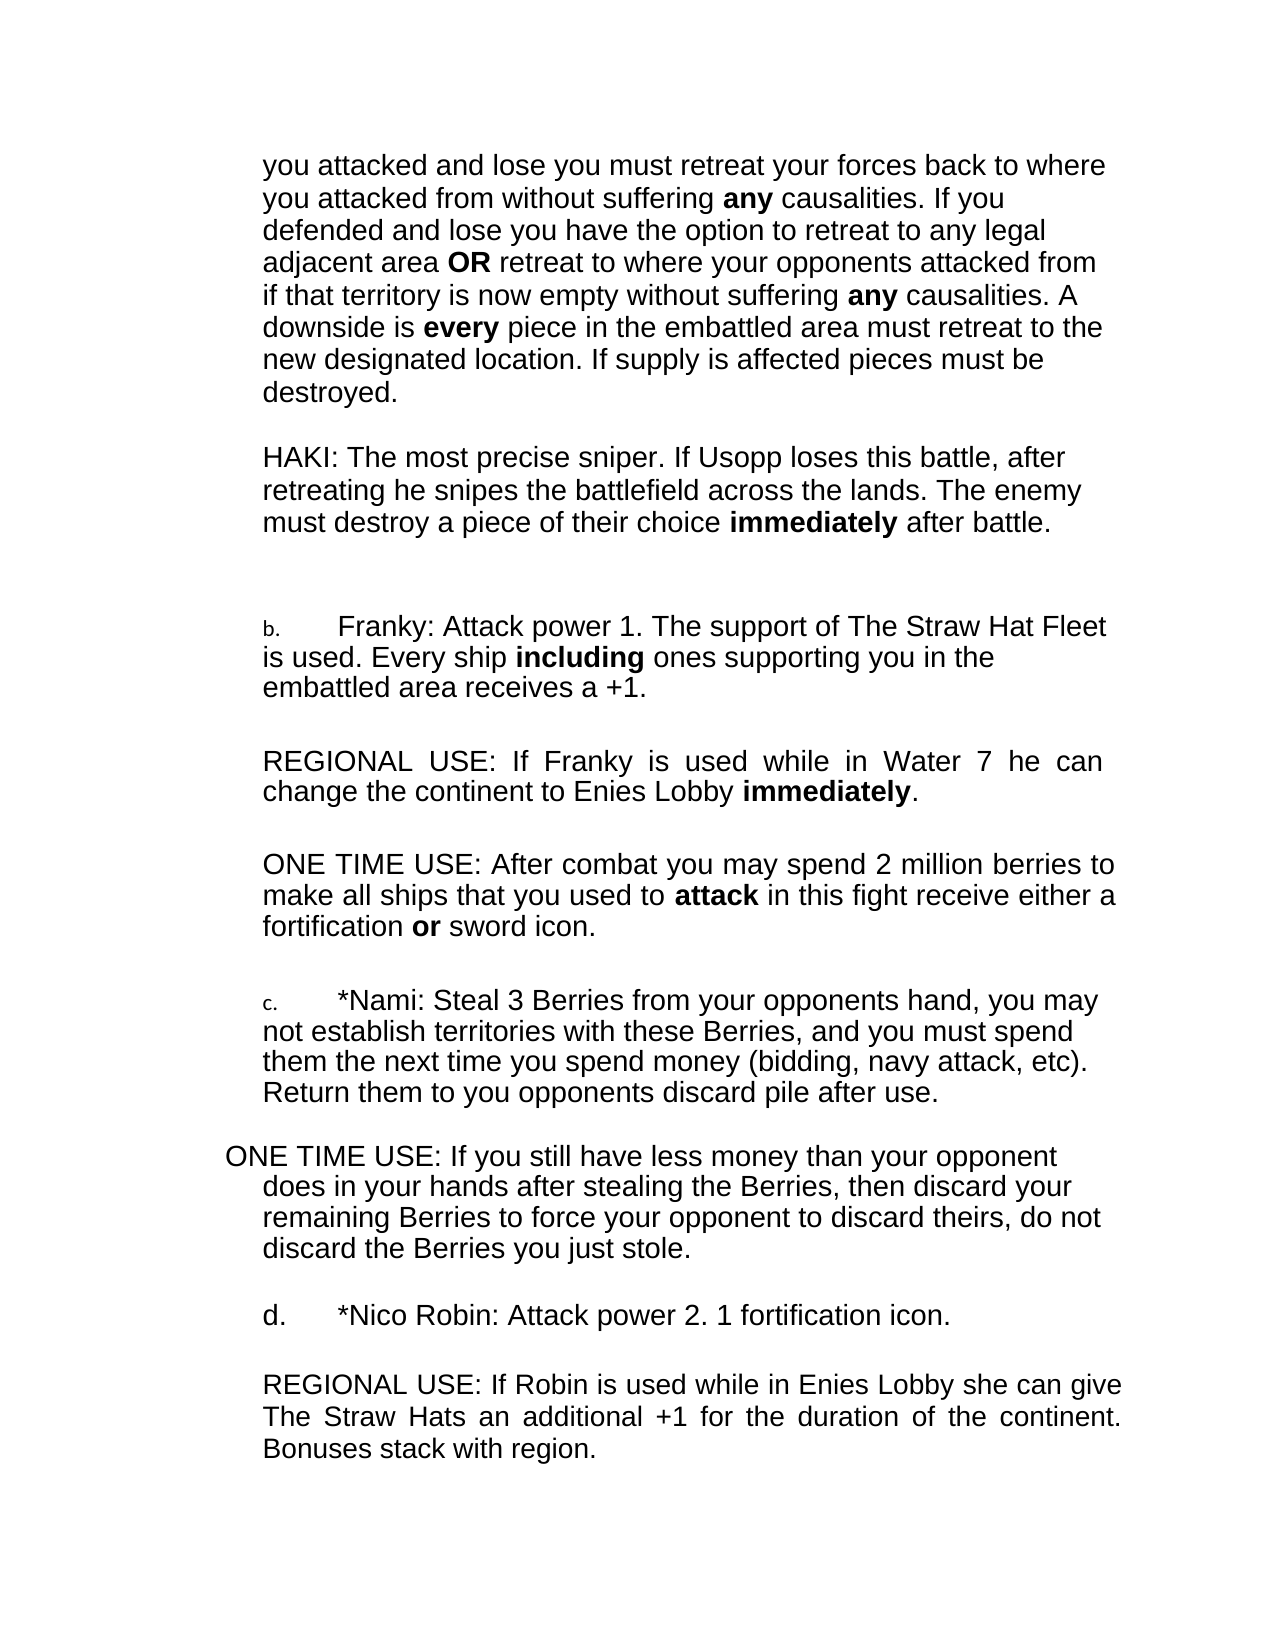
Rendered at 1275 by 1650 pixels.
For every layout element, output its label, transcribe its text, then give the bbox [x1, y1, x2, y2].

list *Nami: Steal 3 Berries from your opponents hand, you may not establish territories with these Berries, and you must spend them the next time you spend money (bidding, navy attack, etc). Return them to you opponents discard pile after use. [262, 986, 1110, 1108]
text REGIONAL USE: If Franky is used while in Water 7 he can change the continent to Enies Lobby immediately. [262, 747, 1104, 807]
list you attacked and lose you must retreat your forces back to where you attacked from without suffering any causalities. If you defended and lose you have the option to retreat to any legal adjacent area OR retreat to where your opponents attacked from if that territory is now empty without suffering any causalities. A downside is every piece in the embattled area must retreat to the new designated location. If supply is affected pieces must be destroyed. [262, 150, 1117, 408]
text ONE TIME USE: If you still have less money than your opponent does in your hands after stealing the Berries, then discard your remaining Berries to force your opponent to discard theirs, do not discard the Berries you just stole. [225, 1142, 1110, 1264]
list Franky: Attack power 1. The support of The Straw Hat Fleet is used. Every ship including ones supporting you in the embattled area receives a +1. [262, 612, 1123, 704]
text REGIONAL USE: If Robin is used while in Enies Lobby she can give The Straw Hats an additional +1 for the duration of the continent. Bonuses stack with region. [262, 1369, 1123, 1464]
text ONE TIME USE: After combat you may spend 2 million berries to make all ships that you used to attack in this fight receive either a fortification or sword icon. [262, 850, 1117, 943]
text HAKI: The most precise sniper. If Usopp loses this battle, after retreating he snipes the battlefield across the lands. The enemy must destroy a piece of their choice immediately after battle. [262, 442, 1117, 538]
list *Nico Robin: Attack power 2. 1 fortification icon. [262, 1298, 1123, 1331]
